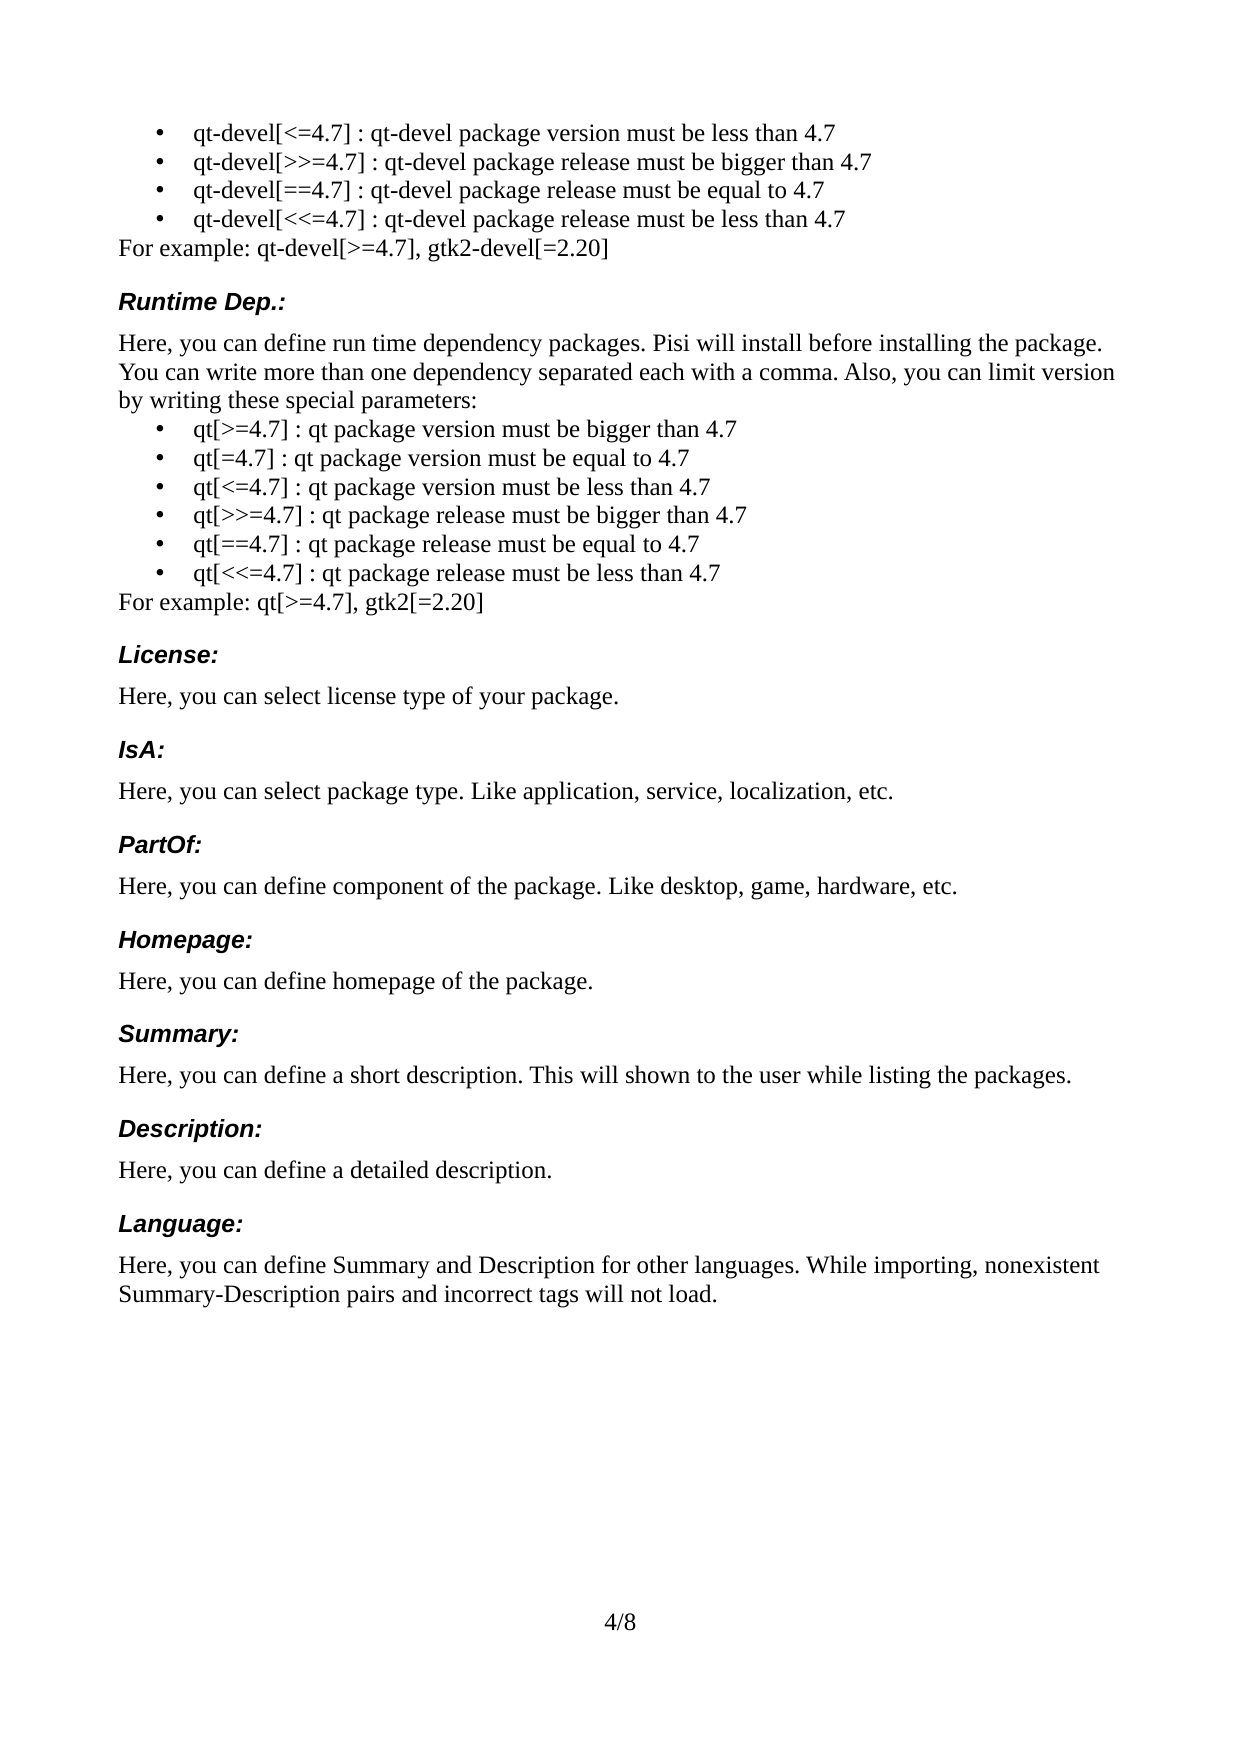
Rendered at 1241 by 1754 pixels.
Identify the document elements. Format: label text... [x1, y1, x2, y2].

text Here, you can define homepage of the package. [118, 966, 1122, 994]
text Here, you can define a short description. This will shown to the user while listing the packages. [118, 1061, 1122, 1089]
subtitle Homepage: [118, 925, 1122, 953]
list qt[>=4.7] : qt package version must be bigger than 4.7 [156, 414, 1122, 443]
text For example: qt[>=4.7], gtk2[=2.20] [118, 587, 1122, 615]
subtitle Language: [118, 1209, 1122, 1238]
subtitle Description: [118, 1114, 1122, 1143]
list qt-devel[==4.7] : qt-devel package release must be equal to 4.7 [156, 176, 1122, 204]
list qt-devel[<<=4.7] : qt-devel package release must be less than 4.7 [156, 204, 1122, 233]
subtitle Summary: [118, 1019, 1122, 1048]
list qt[=4.7] : qt package version must be equal to 4.7 [156, 443, 1122, 472]
text Here, you can select license type of your package. [118, 681, 1122, 710]
list qt[>>=4.7] : qt package release must be bigger than 4.7 [156, 500, 1122, 529]
list qt[<<=4.7] : qt package release must be less than 4.7 [156, 558, 1122, 587]
list qt-devel[>>=4.7] : qt-devel package release must be bigger than 4.7 [156, 147, 1122, 176]
subtitle IsA: [118, 735, 1122, 764]
text Here, you can define component of the package. Like desktop, game, hardware, etc. [118, 871, 1122, 900]
list qt[<=4.7] : qt package version must be less than 4.7 [156, 472, 1122, 500]
text For example: qt-devel[>=4.7], gtk2-devel[=2.20] [118, 233, 1122, 262]
subtitle Runtime Dep.: [118, 287, 1122, 315]
subtitle License: [118, 640, 1122, 669]
list qt[==4.7] : qt package release must be equal to 4.7 [156, 529, 1122, 558]
list qt-devel[<=4.7] : qt-devel package version must be less than 4.7 [156, 118, 1122, 147]
text Here, you can select package type. Like application, service, localization, etc. [118, 776, 1122, 805]
text Here, you can define run time dependency packages. Pisi will install before installing the package. You can write more than one dependency separated each with a comma. Also, you can limit version by writing these special parameters: [118, 328, 1122, 414]
text Here, you can define Summary and Description for other languages. While importing, nonexistent Summary-Description pairs and incorrect tags will not load. [118, 1250, 1122, 1308]
subtitle PartOf: [118, 830, 1122, 858]
text Here, you can define a detailed description. [118, 1155, 1122, 1184]
